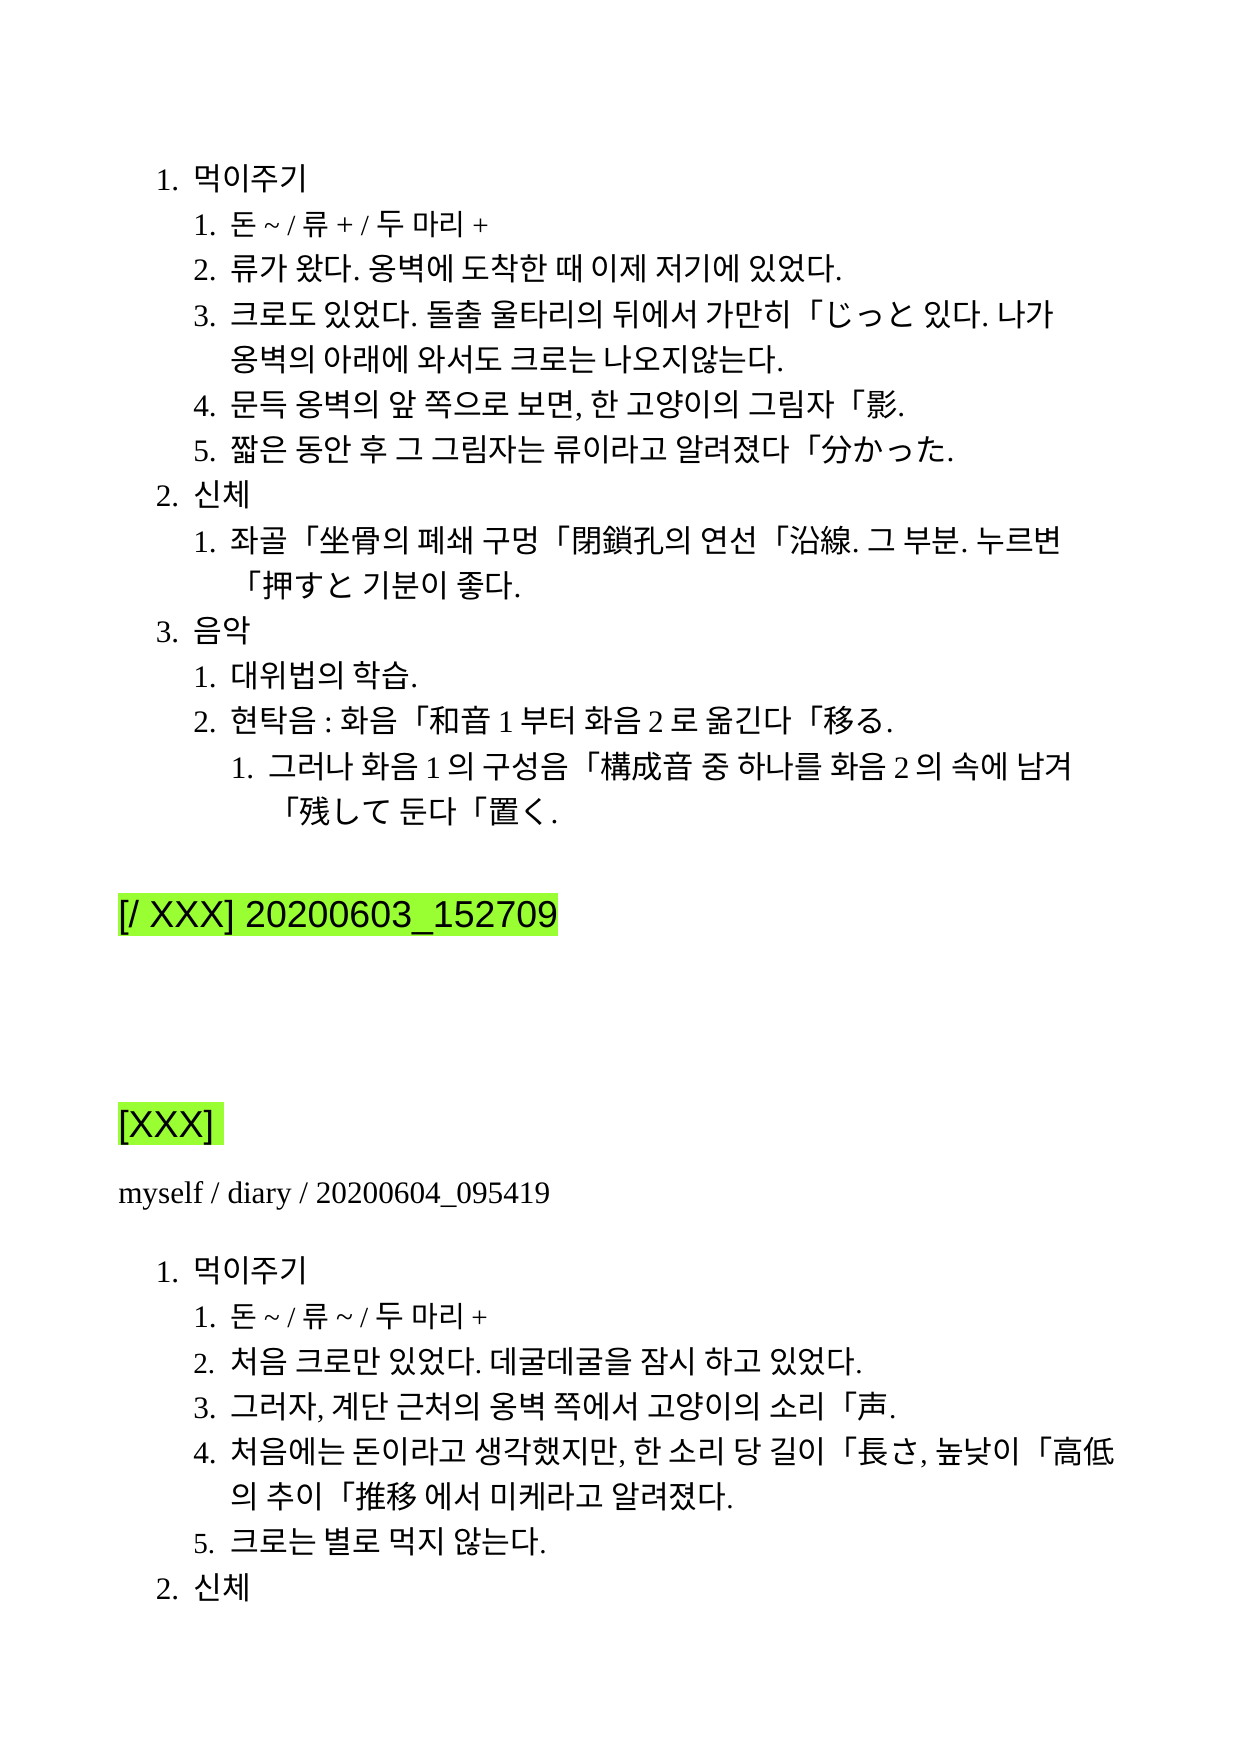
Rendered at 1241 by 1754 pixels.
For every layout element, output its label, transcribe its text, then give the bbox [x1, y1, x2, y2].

list 처음에는 돈이라고 생각했지만, 한 소리 당 길이「長さ, 높낮이「高低의 추이「推移 에서 미케라고 알려졌다. [193, 1427, 1122, 1518]
text [/ XXX] 20200603_152709 [118, 892, 1122, 936]
list 짧은 동안 후 그 그림자는 류이라고 알려졌다「分かった. [193, 425, 1122, 471]
list 먹이주기 [156, 1246, 1122, 1292]
list 돈 ~ / 류 ~ / 두 마리 + [193, 1292, 1122, 1337]
list 크로는 별로 먹지 않는다. [193, 1518, 1122, 1563]
list 문득 옹벽의 앞 쪽으로 보면, 한 고양이의 그림자「影. [193, 380, 1122, 425]
list 음악 [156, 606, 1122, 651]
text myself / diary / 20200604_095419 [118, 1174, 1122, 1211]
text [XXX] [118, 1102, 1122, 1145]
list 대위법의 학습. [193, 651, 1122, 697]
list 좌골「坐骨의 폐쇄 구멍「閉鎖孔의 연선「沿線. 그 부분. 누르변「押すと 기분이 좋다. [193, 516, 1122, 606]
list 먹이주기 [156, 154, 1122, 199]
list 처음 크로만 있었다. 데굴데굴을 잠시 하고 있었다. [193, 1337, 1122, 1382]
list 그러나 화음1의 구성음「構成音 중 하나를 화음2의 속에 남겨「残して 둔다「置く. [231, 742, 1122, 832]
list 돈 ~ / 류 + / 두 마리 + [193, 199, 1122, 244]
list 신체 [156, 1563, 1122, 1608]
list 신체 [156, 471, 1122, 516]
list 류가 왔다. 옹벽에 도착한 때 이제 저기에 있었다. [193, 244, 1122, 290]
list 크로도 있었다. 돌출 울타리의 뒤에서 가만히「じっと 있다. 나가 옹벽의 아래에 와서도 크로는 나오지않는다. [193, 290, 1122, 380]
list 현탁음 : 화음「和音1부터 화음2로 옮긴다「移る. [193, 697, 1122, 742]
list 그러자, 계단 근처의 옹벽 쪽에서 고양이의 소리「声. [193, 1382, 1122, 1427]
